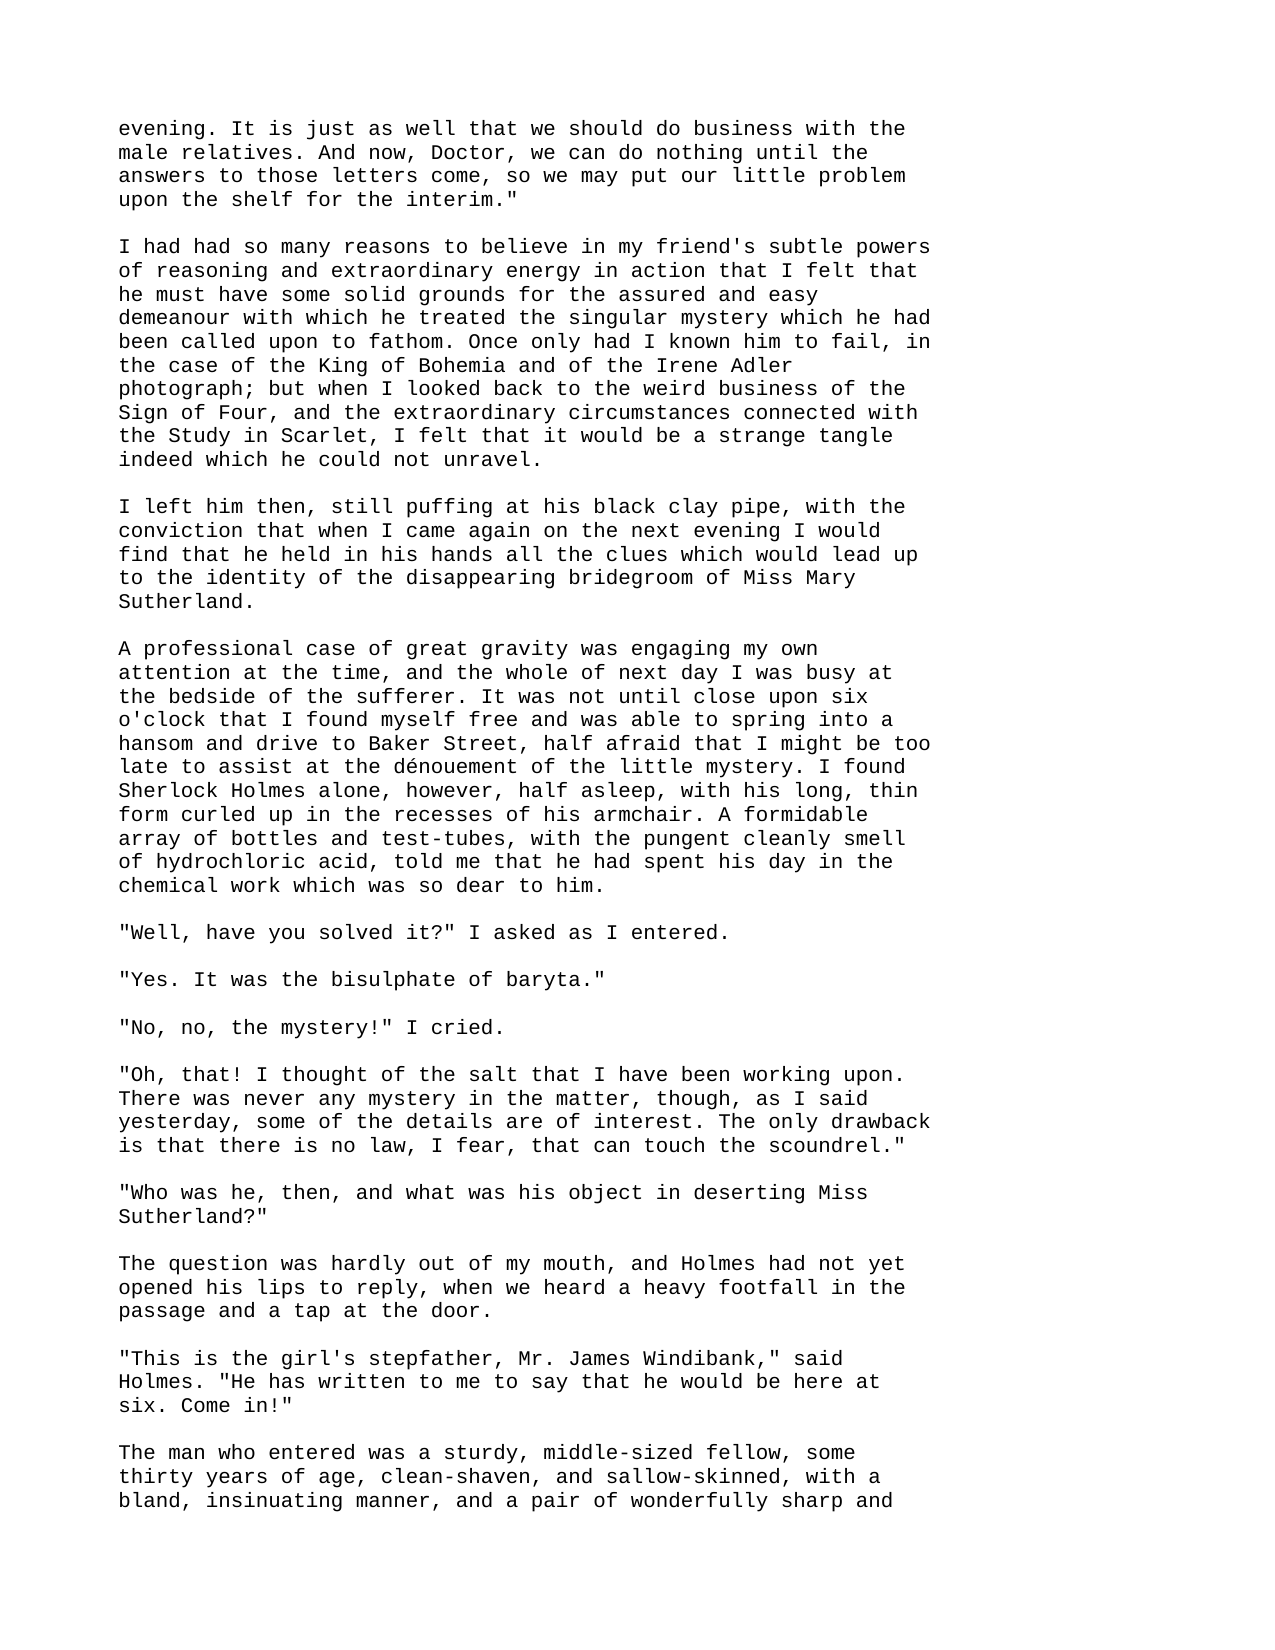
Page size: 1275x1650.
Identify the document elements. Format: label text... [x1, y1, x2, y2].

text he must have some solid grounds for the assured and easy [118, 284, 1157, 307]
text Sutherland. [118, 591, 1157, 615]
text Sign of Four, and the extraordinary circumstances connected with [118, 402, 1157, 426]
text indeed which he could not unravel. [118, 449, 1157, 473]
text evening. It is just as well that we should do business with the [118, 118, 1157, 142]
text the Study in Scarlet, I felt that it would be a strange tangle [118, 426, 1157, 449]
text find that he held in his hands all the clues which would lead up [118, 544, 1157, 567]
text late to assist at the dénouement of the little mystery. I found [118, 757, 1157, 780]
text opened his lips to reply, when we heard a heavy footfall in the [118, 1277, 1157, 1300]
text answers to those letters come, so we may put our little problem [118, 165, 1157, 189]
text demeanour with which he treated the singular mystery which he had [118, 307, 1157, 331]
text "Yes. It was the bisulphate of baryta." [118, 969, 1157, 993]
text been called upon to fathom. Once only had I known him to fail, in [118, 331, 1157, 354]
text chemical work which was so dear to him. [118, 875, 1157, 898]
text of hydrochloric acid, told me that he had spent his day in the [118, 851, 1157, 875]
text array of bottles and test-tubes, with the pungent cleanly smell [118, 827, 1157, 851]
text conviction that when I came again on the next evening I would [118, 520, 1157, 544]
text to the identity of the disappearing bridegroom of Miss Mary [118, 567, 1157, 591]
text The question was hardly out of my mouth, and Holmes had not yet [118, 1253, 1157, 1277]
text thirty years of age, clean-shaven, and sallow-skinned, with a [118, 1466, 1157, 1489]
text upon the shelf for the interim." [118, 189, 1157, 213]
text Sherlock Holmes alone, however, half asleep, with his long, thin [118, 780, 1157, 804]
text I had had so many reasons to believe in my friend's subtle powers [118, 236, 1157, 260]
text "Oh, that! I thought of the salt that I have been working upon. [118, 1064, 1157, 1088]
text male relatives. And now, Doctor, we can do nothing until the [118, 142, 1157, 165]
text I left him then, still puffing at his black clay pipe, with the [118, 496, 1157, 520]
text the case of the King of Bohemia and of the Irene Adler [118, 354, 1157, 378]
text "This is the girl's stepfather, Mr. James Windibank," said [118, 1348, 1157, 1371]
text hansom and drive to Baker Street, half afraid that I might be too [118, 733, 1157, 757]
text is that there is no law, I fear, that can touch the scoundrel." [118, 1135, 1157, 1158]
text passage and a tap at the door. [118, 1300, 1157, 1324]
text of reasoning and extraordinary energy in action that I felt that [118, 260, 1157, 284]
text photograph; but when I looked back to the weird business of the [118, 378, 1157, 402]
text form curled up in the recesses of his armchair. A formidable [118, 804, 1157, 827]
text "Well, have you solved it?" I asked as I entered. [118, 922, 1157, 946]
text the bedside of the sufferer. It was not until close upon six [118, 686, 1157, 709]
text Sutherland?" [118, 1206, 1157, 1229]
text six. Come in!" [118, 1395, 1157, 1419]
text The man who entered was a sturdy, middle-sized fellow, some [118, 1442, 1157, 1466]
text There was never any mystery in the matter, though, as I said [118, 1088, 1157, 1111]
text attention at the time, and the whole of next day I was busy at [118, 662, 1157, 686]
text "Who was he, then, and what was his object in deserting Miss [118, 1182, 1157, 1206]
text A professional case of great gravity was engaging my own [118, 638, 1157, 662]
text Holmes. "He has written to me to say that he would be here at [118, 1371, 1157, 1395]
text o'clock that I found myself free and was able to spring into a [118, 709, 1157, 733]
text yesterday, some of the details are of interest. The only drawback [118, 1111, 1157, 1135]
text bland, insinuating manner, and a pair of wonderfully sharp and [118, 1489, 1157, 1513]
text "No, no, the mystery!" I cried. [118, 1017, 1157, 1040]
